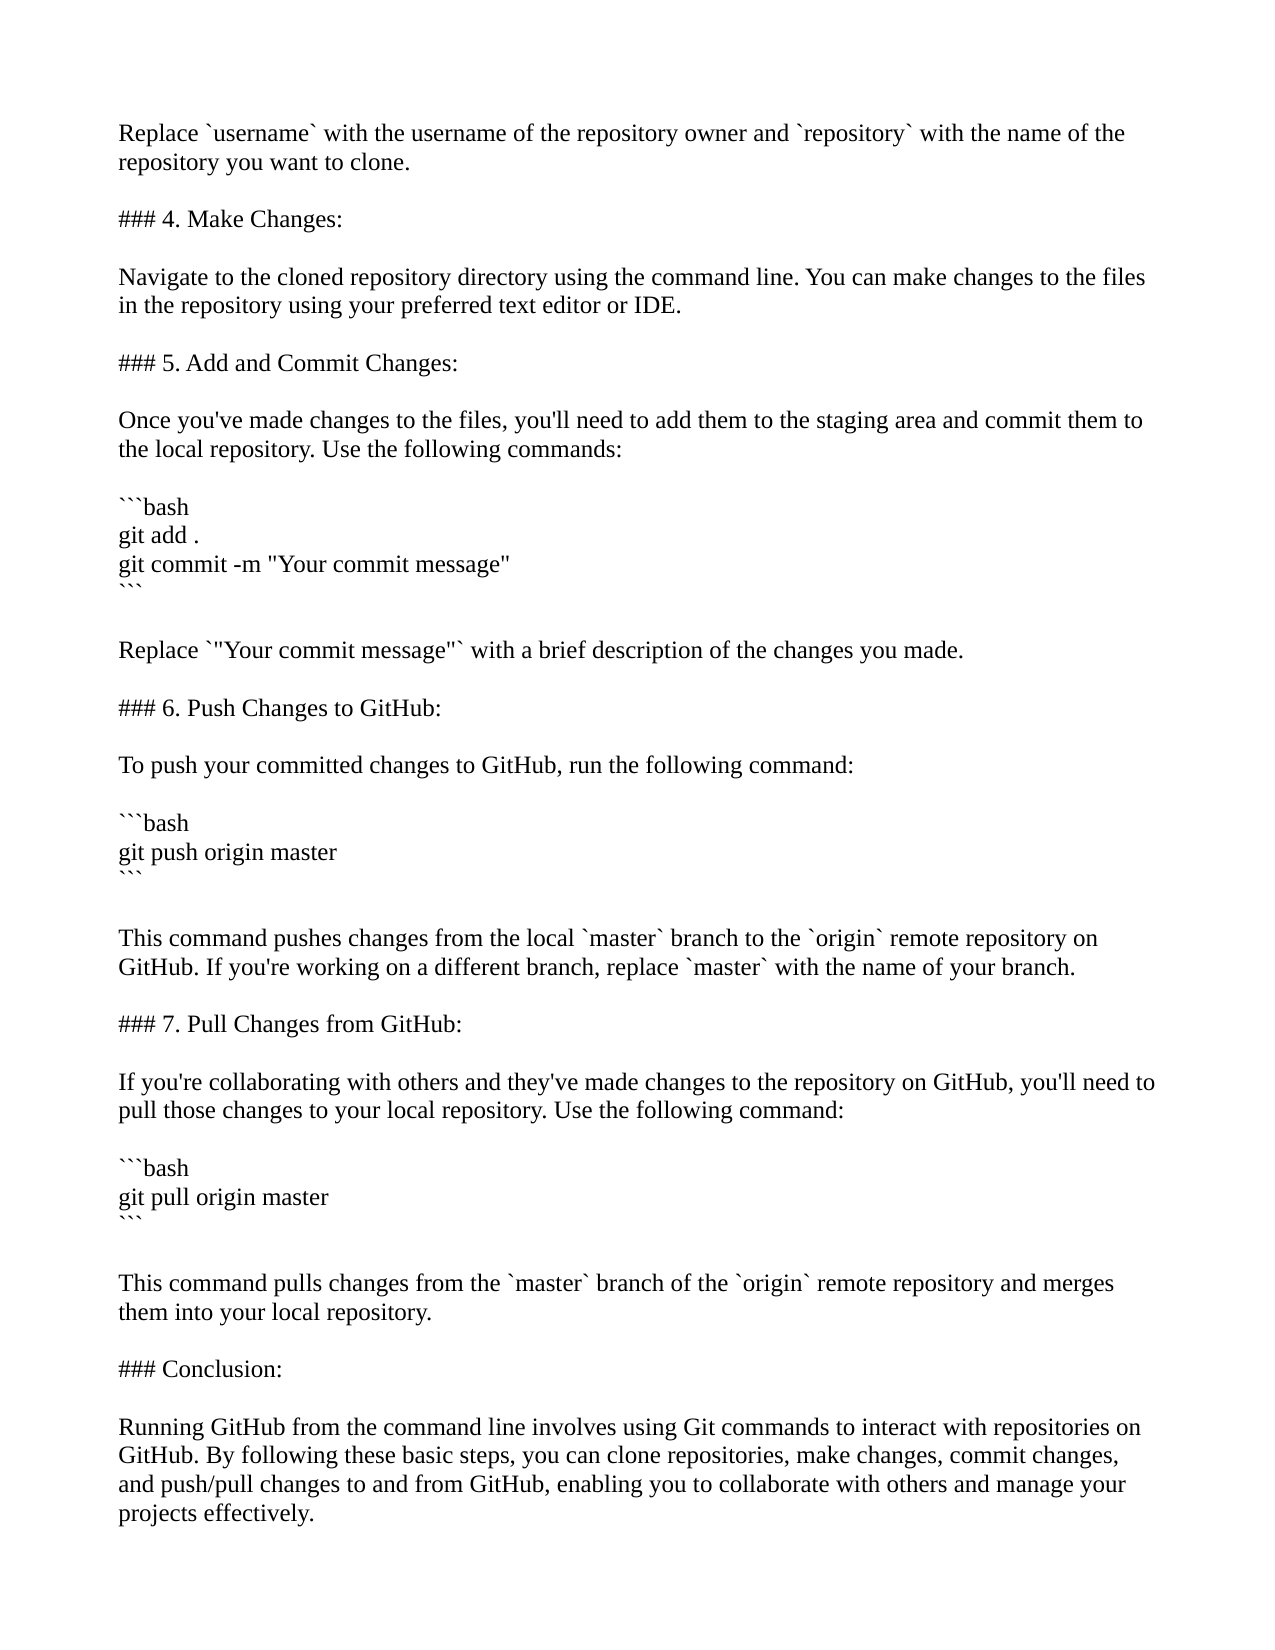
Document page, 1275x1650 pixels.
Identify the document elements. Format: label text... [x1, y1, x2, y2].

text Replace `"Your commit message"` with a brief description of the changes you made. [118, 636, 1157, 664]
text git add . [118, 521, 1157, 549]
text This command pushes changes from the local `master` branch to the `origin` remote repository on GitHub. If you're working on a different branch, replace `master` with the name of your branch. [118, 923, 1157, 981]
text git pull origin master [118, 1182, 1157, 1211]
text This command pulls changes from the `master` branch of the `origin` remote repository and merges them into your local repository. [118, 1268, 1157, 1326]
text ```bash [118, 492, 1157, 521]
text ### 5. Add and Commit Changes: [118, 348, 1157, 377]
text git commit -m "Your commit message" [118, 549, 1157, 578]
text ### 7. Pull Changes from GitHub: [118, 1009, 1157, 1038]
text If you're collaborating with others and they've made changes to the repository on GitHub, you'll need to pull those changes to your local repository. Use the following command: [118, 1067, 1157, 1124]
text ### Conclusion: [118, 1354, 1157, 1383]
text git push origin master [118, 837, 1157, 866]
text ### 6. Push Changes to GitHub: [118, 693, 1157, 722]
text ``` [118, 578, 1157, 607]
text Navigate to the cloned repository directory using the command line. You can make changes to the files in the repository using your preferred text editor or IDE. [118, 262, 1157, 319]
text ```bash [118, 1153, 1157, 1182]
text Running GitHub from the command line involves using Git commands to interact with repositories on GitHub. By following these basic steps, you can clone repositories, make changes, commit changes, and push/pull changes to and from GitHub, enabling you to collaborate with others and manage your projects effectively. [118, 1412, 1157, 1527]
text ``` [118, 1211, 1157, 1239]
text ```bash [118, 808, 1157, 837]
text Replace `username` with the username of the repository owner and `repository` with the name of the repository you want to clone. [118, 118, 1157, 176]
text To push your committed changes to GitHub, run the following command: [118, 751, 1157, 779]
text Once you've made changes to the files, you'll need to add them to the staging area and commit them to the local repository. Use the following commands: [118, 406, 1157, 463]
text ``` [118, 866, 1157, 894]
text ### 4. Make Changes: [118, 204, 1157, 233]
